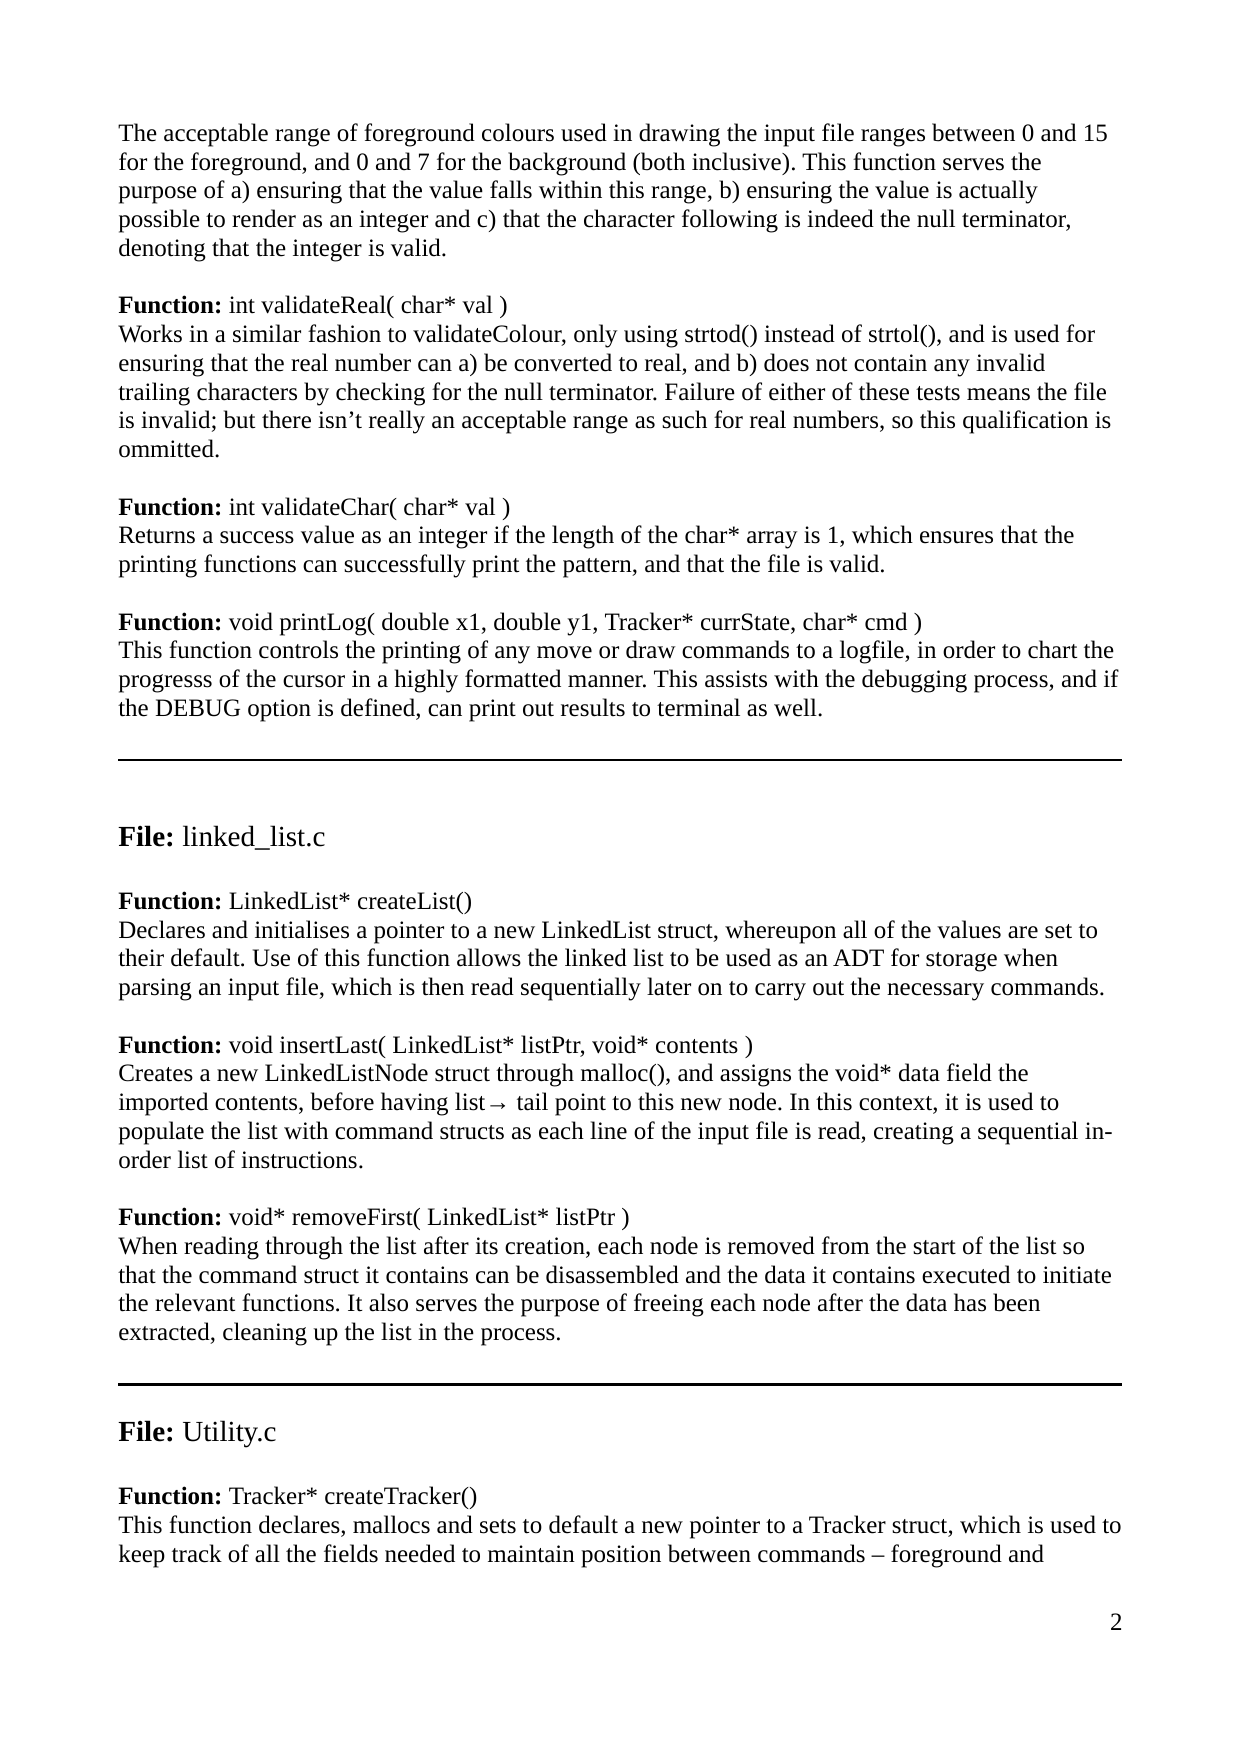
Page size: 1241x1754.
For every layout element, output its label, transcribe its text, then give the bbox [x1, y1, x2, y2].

text File: Utility.c [118, 1414, 1122, 1448]
text Returns a success value as an integer if the length of the char* array is 1, which ensures that the printing functions can successfully print the pattern, and that the file is valid. [118, 521, 1122, 578]
text Function: void insertLast( LinkedList* listPtr, void* contents ) [118, 1030, 1122, 1058]
text The acceptable range of foreground colours used in drawing the input file ranges between 0 and 15 for the foreground, and 0 and 7 for the background (both inclusive). This function serves the purpose of a) ensuring that the value falls within this range, b) ensuring the value is actually possible to render as an integer and c) that the character following is indeed the null terminator, denoting that the integer is valid. [118, 118, 1122, 262]
text Function: Tracker* createTracker() [118, 1481, 1122, 1510]
text Function: void printLog( double x1, double y1, Tracker* currState, char* cmd ) [118, 607, 1122, 636]
text Works in a similar fashion to validateColour, only using strtod() instead of strtol(), and is used for ensuring that the real number can a) be converted to real, and b) does not contain any invalid trailing characters by checking for the null terminator. Failure of either of these tests means the file is invalid; but there isn’t really an acceptable range as such for real numbers, so this qualification is ommitted. [118, 319, 1122, 463]
text Creates a new LinkedListNode struct through malloc(), and assigns the void* data field the imported contents, before having list→ tail point to this new node. In this context, it is used to populate the list with command structs as each line of the input file is read, creating a sequential in-order list of instructions. [118, 1058, 1122, 1173]
text Function: int validateChar( char* val ) [118, 492, 1122, 521]
text When reading through the list after its creation, each node is removed from the start of the list so that the command struct it contains can be disassembled and the data it contains executed to initiate the relevant functions. It also serves the purpose of freeing each node after the data has been extracted, cleaning up the list in the process. [118, 1231, 1122, 1346]
text This function declares, mallocs and sets to default a new pointer to a Tracker struct, which is used to keep track of all the fields needed to maintain position between commands – foreground and [118, 1510, 1122, 1568]
text This function controls the printing of any move or draw commands to a logfile, in order to chart the progresss of the cursor in a highly formatted manner. This assists with the debugging process, and if the DEBUG option is defined, can print out results to terminal as well. [118, 636, 1122, 722]
text Declares and initialises a pointer to a new LinkedList struct, whereupon all of the values are set to their default. Use of this function allows the linked list to be used as an ADT for storage when parsing an input file, which is then read sequentially later on to carry out the necessary commands. [118, 915, 1122, 1001]
text File: linked_list.c [118, 819, 1122, 852]
text Function: int validateReal( char* val ) [118, 291, 1122, 319]
text Function: LinkedList* createList() [118, 886, 1122, 915]
text Function: void* removeFirst( LinkedList* listPtr ) [118, 1202, 1122, 1231]
